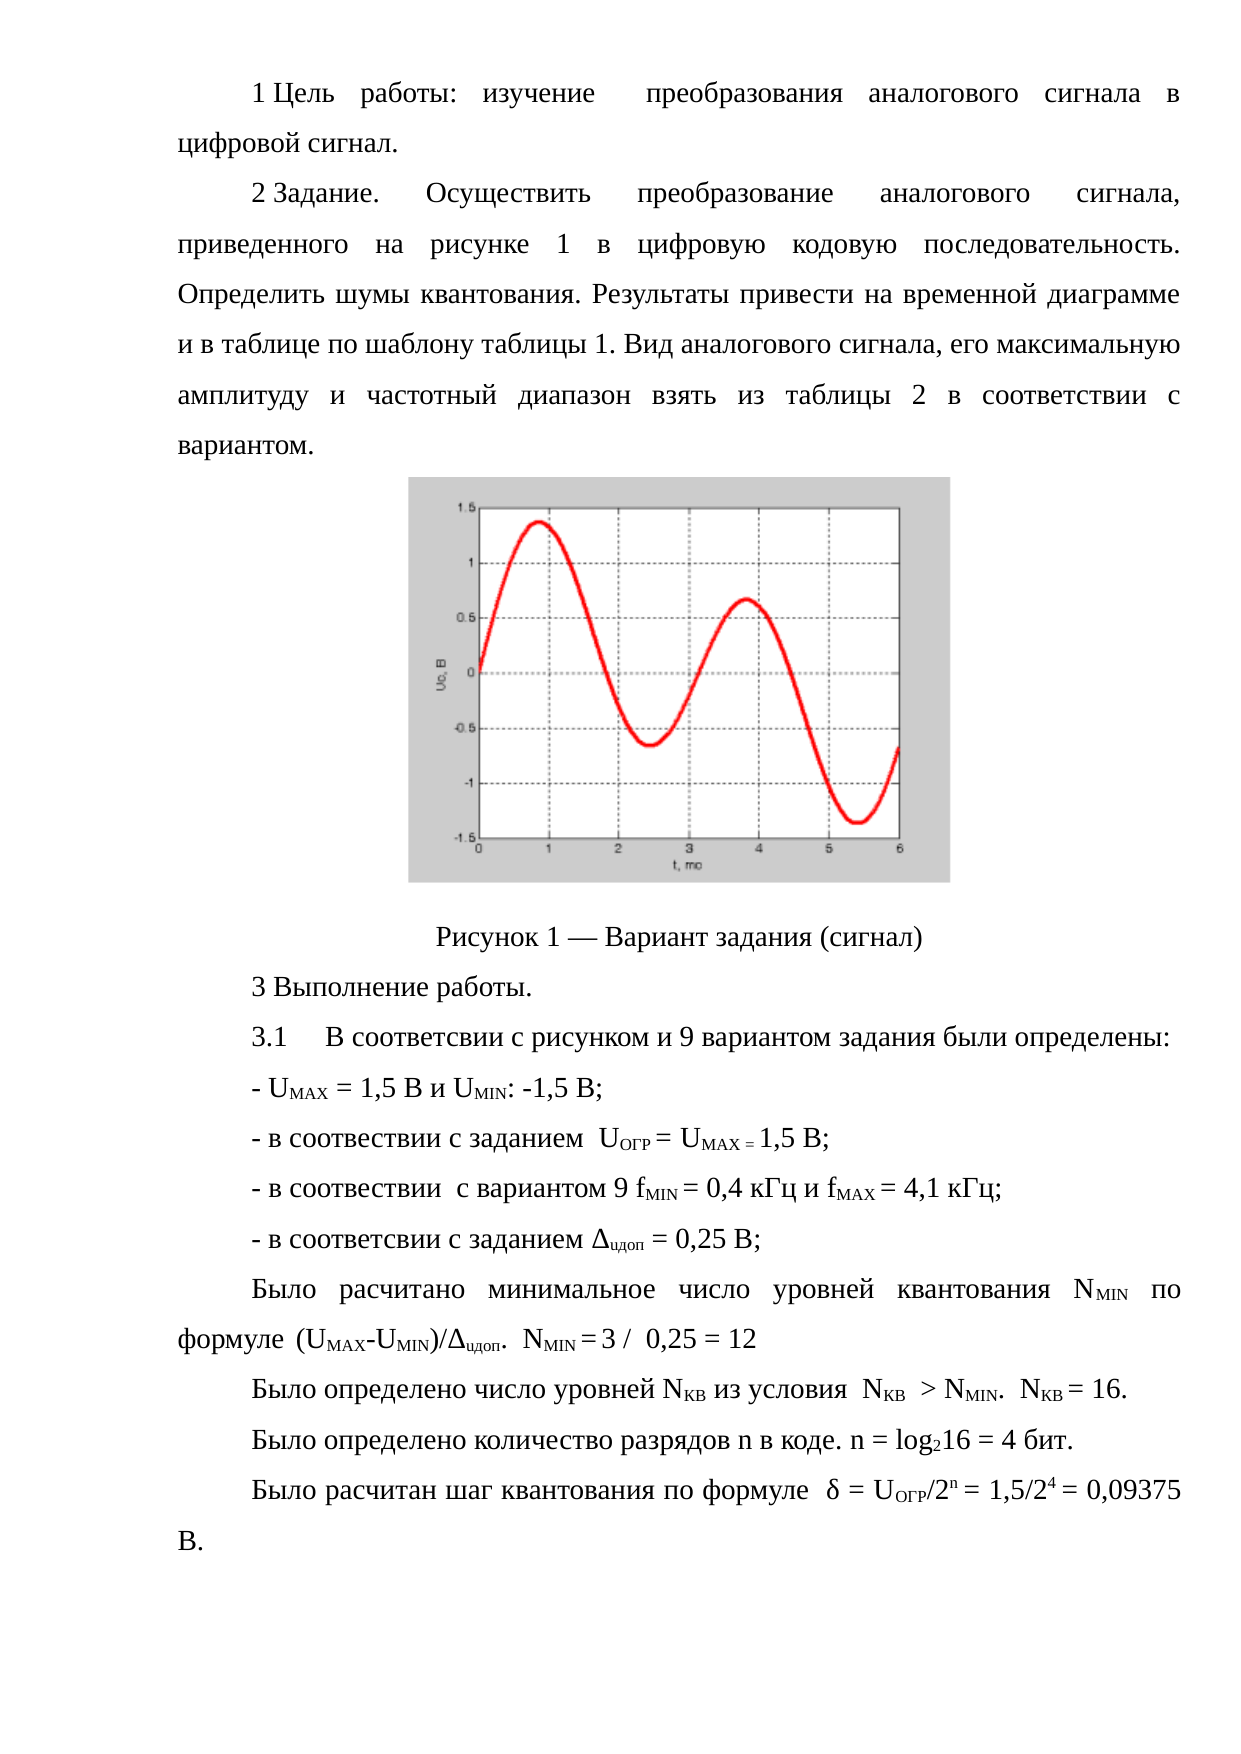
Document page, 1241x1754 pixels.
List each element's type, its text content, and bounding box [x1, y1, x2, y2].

text - UMAX = 1,5 В и UМIN: -1,5 В; [177, 1070, 1181, 1103]
text - в соотвествии c вариантом 9 fMIN = 0,4 кГц и fMAX = 4,1 кГц; [177, 1170, 1181, 1204]
text Было расчитан шаг квантования по формуле δ = UОГР/2n = 1,5/24 = 0,09375 В. [177, 1472, 1181, 1556]
text Было определено количество разрядов n в коде. n = log216 = 4 бит. [177, 1422, 1181, 1456]
text Было расчитано минимальное число уровней квантования NМIN по формуле (UМАХ-UМIN)/Δuдоп. NМIN = 3 / 0,25 = 12 [177, 1271, 1181, 1355]
text Было определено число уровней NКВ из условия NКВ > NМIN. NКВ = 16. [177, 1372, 1181, 1405]
list В соответсвии с рисунком и 9 вариантом задания были определены: [177, 1019, 1181, 1053]
list Цель работы: изучение преобразования аналогового сигнала в цифровой сигнал. [177, 75, 1181, 159]
list Выполнение работы. [177, 969, 1181, 1003]
text Рисунок 1 — Вариант задания (сигнал) [177, 477, 1181, 952]
picture [407, 477, 952, 886]
list Задание. Осуществить преобразование аналогового сигнала, приведенного на рисунке 1 в цифровую кодовую последовательность. Определить шумы квантования. Результаты привести на временной диаграмме и в таблице по шаблону таблицы 1. Вид аналогового сигнала, его максимальную амплитуду и частотный диапазон взять из таблицы 2 в соответствии с вариантом. [177, 176, 1181, 461]
text - в соответсвии с заданием Δuдоп = 0,25 В; [177, 1221, 1181, 1254]
text - в соотвествии с заданием UОГР = UMAX = 1,5 В; [177, 1120, 1181, 1154]
